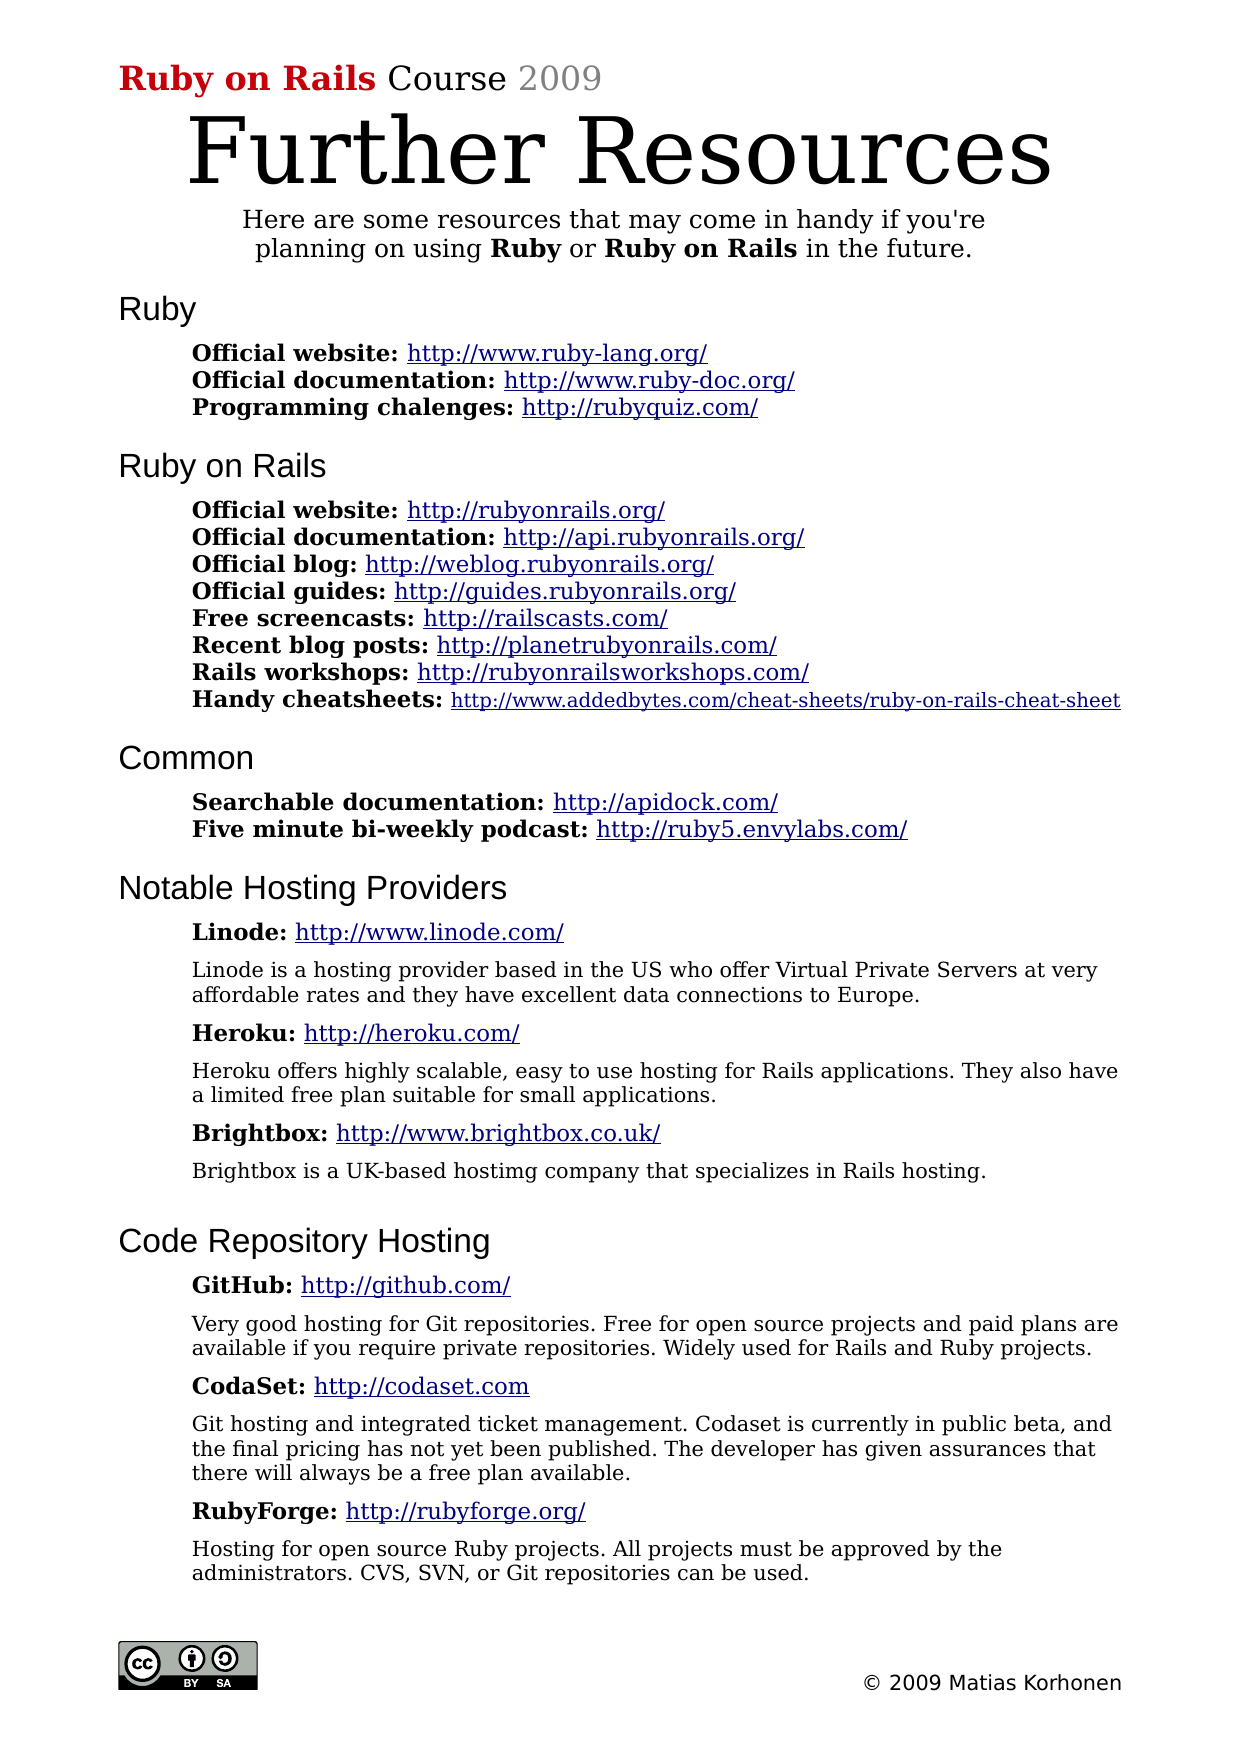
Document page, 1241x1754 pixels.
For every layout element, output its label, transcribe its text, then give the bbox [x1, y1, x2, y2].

text Recent blog posts: http://planetrubyonrails.com/ [192, 632, 1122, 659]
text CodaSet: http://codaset.com [192, 1373, 1122, 1400]
text Searchable documentation: http://apidock.com/ [192, 789, 1122, 816]
text Official website: http://www.ruby-lang.org/ [192, 340, 1122, 367]
text Official guides: http://guides.rubyonrails.org/ [192, 578, 1122, 605]
text Brightbox: http://www.brightbox.co.uk/ [192, 1120, 1122, 1147]
subtitle Ruby on Rails [118, 446, 1122, 484]
text Linode is a hosting provider based in the US who offer Virtual Private Servers at very affordable rates and they have excellent data connections to Europe. [192, 958, 1122, 1007]
text RubyForge: http://rubyforge.org/ [192, 1498, 1122, 1524]
text Handy cheatsheets: http://www.addedbytes.com/cheat-sheets/ruby-on-rails-cheat-sheet [192, 686, 1122, 713]
text Programming chalenges: http://rubyquiz.com/ [192, 394, 1122, 421]
text Official documentation: http://www.ruby-doc.org/ [192, 367, 1122, 394]
text Git hosting and integrated ticket management. Codaset is currently in public beta, and the final pricing has not yet been published. The developer has given assurances that there will always be a free plan available. [192, 1412, 1122, 1485]
text Very good hosting for Git repositories. Free for open source projects and paid plans are available if you require private repositories. Widely used for Rails and Ruby projects. [192, 1312, 1122, 1360]
text Rails workshops: http://rubyonrailsworkshops.com/ [192, 659, 1122, 686]
subtitle Notable Hosting Providers [118, 868, 1122, 906]
text Here are some resources that may come in handy if you're planning on using Ruby or Ruby on Rails in the future. [226, 205, 1002, 263]
text Official documentation: http://api.rubyonrails.org/ [192, 524, 1122, 551]
text Official blog: http://weblog.rubyonrails.org/ [192, 551, 1122, 578]
text Brightbox is a UK-based hostimg company that specializes in Rails hosting. [192, 1159, 1122, 1184]
text Linode: http://www.linode.com/ [192, 919, 1122, 946]
text Heroku: http://heroku.com/ [192, 1019, 1122, 1046]
text Five minute bi-weekly podcast: http://ruby5.envylabs.com/ [192, 816, 1122, 843]
subtitle Ruby [118, 288, 1122, 327]
subtitle Code Repository Hosting [118, 1221, 1122, 1260]
subtitle Common [118, 738, 1122, 776]
text Ruby on Rails Course 2009 [118, 59, 1122, 98]
text Free screencasts: http://railscasts.com/ [192, 605, 1122, 632]
text Heroku offers highly scalable, easy to use hosting for Rails applications. They also have a limited free plan suitable for small applications. [192, 1059, 1122, 1107]
text Hosting for open source Ruby projects. All projects must be approved by the administrators. CVS, SVN, or Git repositories can be used. [192, 1537, 1122, 1586]
text Official website: http://rubyonrails.org/ [192, 497, 1122, 524]
text GitHub: http://github.com/ [192, 1272, 1122, 1299]
text Further Resources [118, 98, 1122, 205]
